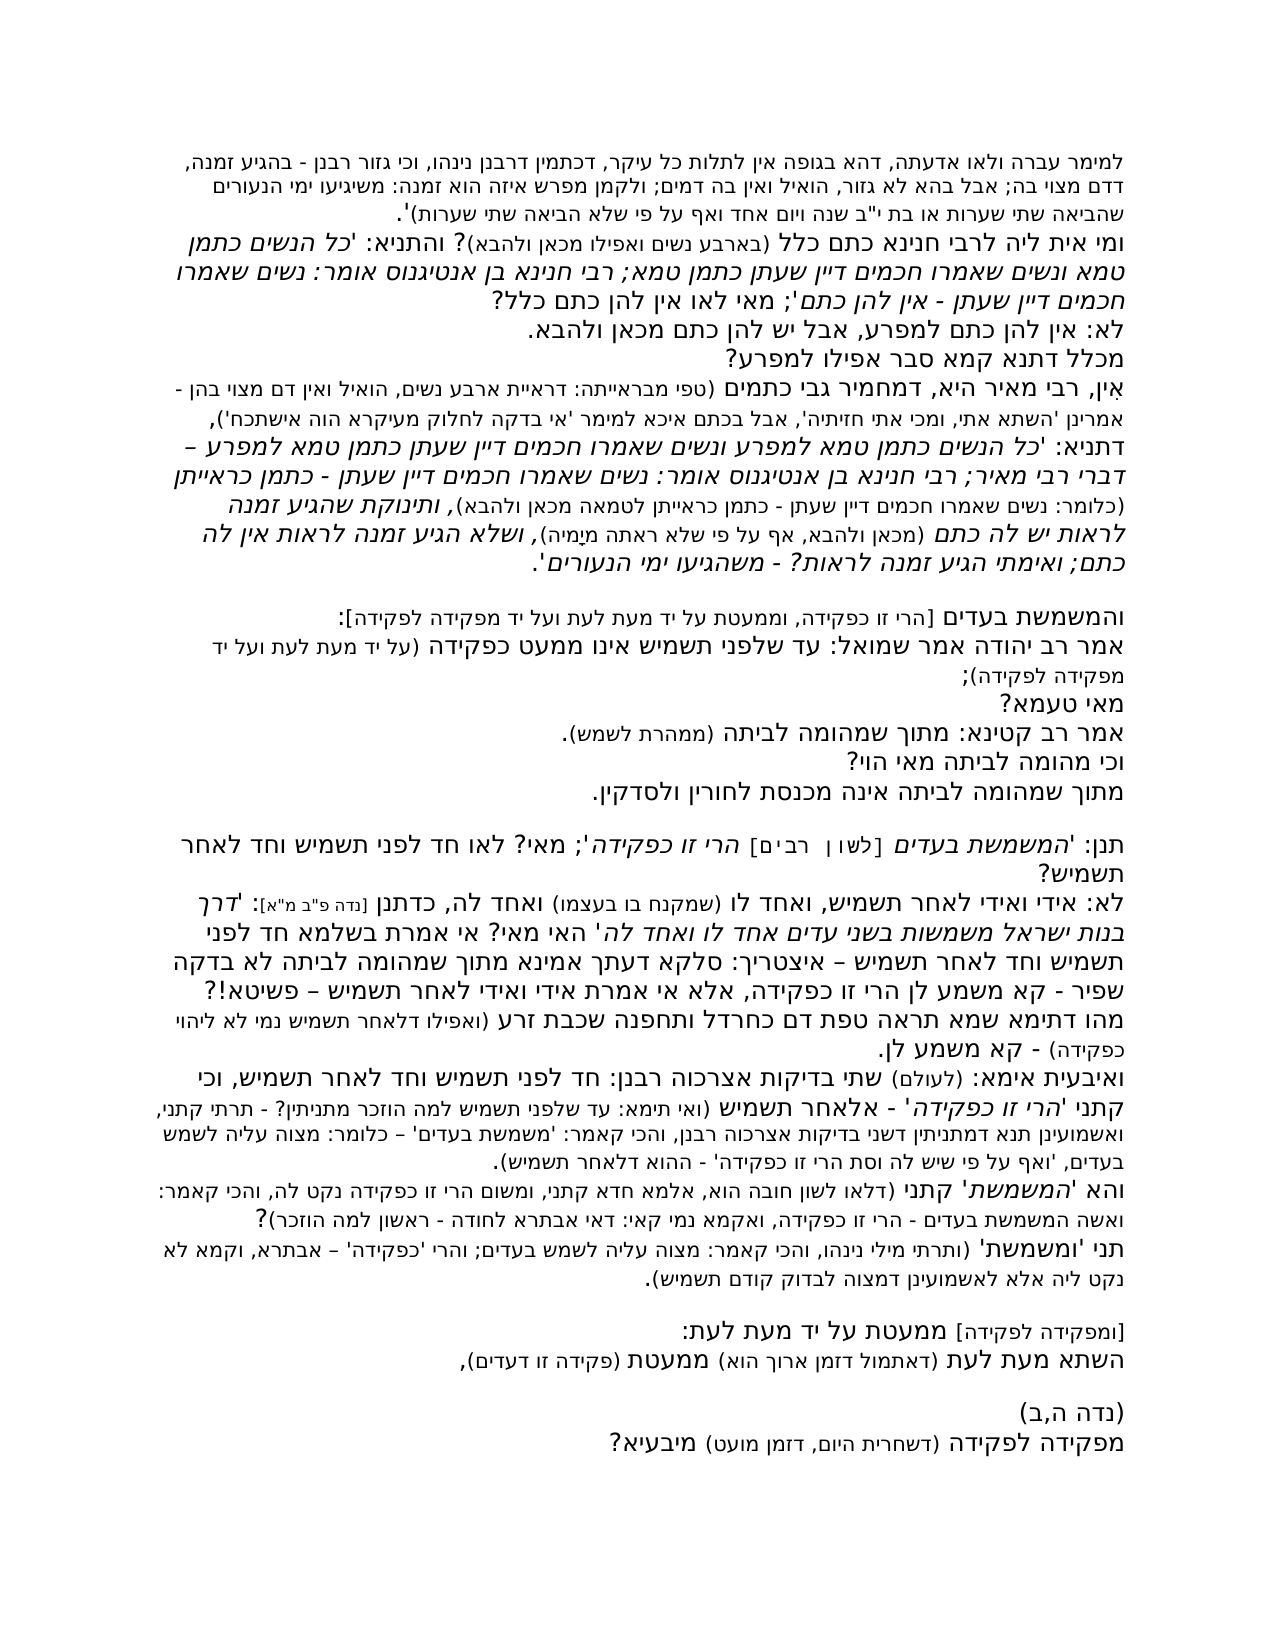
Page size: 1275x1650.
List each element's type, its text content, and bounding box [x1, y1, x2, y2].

text תני 'ומשמשת' (ותרתי מילי נינהו, והכי קאמר: מצוה עליה לשמש בעדים; והרי 'כפקידה' – אבתרא, וקמא לא נקט ליה אלא לאשמועינן דמצוה לבדוק קודם תשמיש). [150, 1234, 1125, 1292]
text וכי מהומה לביתה מאי הוי? [150, 748, 1125, 777]
text לא: אין להן כתם למפרע, אבל יש להן כתם מכאן ולהבא. [150, 315, 1125, 344]
text (נדה ה,ב) [150, 1398, 1125, 1428]
text תנן: 'המשמשת בעדים [לשון רבים] הרי זו כפקידה'; מאי? לאו חד לפני תשמיש וחד לאחר תשמיש? [150, 830, 1125, 889]
text מכלל דתנא קמא סבר אפילו למפרע? [150, 344, 1125, 373]
text אמר רב קטינא: מתוך שמהומה לביתה (ממהרת לשמש). [150, 718, 1125, 748]
text והמשמשת בעדים [הרי זו כפקידה, וממעטת על יד מעת לעת ועל יד מפקידה לפקידה]: [150, 602, 1125, 631]
text [ומפקידה לפקידה] ממעטת על יד מעת לעת: [150, 1316, 1125, 1345]
text אמר רב יהודה אמר שמואל: עד שלפני תשמיש אינו ממעט כפקידה (על יד מעת לעת ועל יד מפקידה לפקידה); [150, 631, 1125, 689]
text ואיבעית אימא: (לעולם) שתי בדיקות אצרכוה רבנן: חד לפני תשמיש וחד לאחר תשמיש, וכי קתני 'הרי זו כפקידה' - אלאחר תשמיש (ואי תימא: עד שלפני תשמיש למה הוזכר מתניתין? - תרתי קתני, ואשמועינן תנא דמתניתין דשני בדיקות אצרכוה רבנן, והכי קאמר: 'משמשת בעדים' – כלומר: מצוה עליה לשמש בעדים, 'ואף על פי שיש לה וסת הרי זו כפקידה' - ההוא דלאחר תשמיש). [150, 1064, 1125, 1175]
text מהו דתימא שמא תראה טפת דם כחרדל ותחפנה שכבת זרע (ואפילו דלאחר תשמיש נמי לא ליהוי כפקידה) - קא משמע לן. [150, 1005, 1125, 1064]
text והא 'המשמשת' קתני (דלאו לשון חובה הוא, אלמא חדא קתני, ומשום הרי זו כפקידה נקט לה, והכי קאמר: ואשה המשמשת בעדים - הרי זו כפקידה, ואקמא נמי קאי: דאי אבתרא לחודה - ראשון למה הוזכר)? [150, 1175, 1125, 1234]
text מאי טעמא? [150, 689, 1125, 718]
text למימר עברה ולאו אדעתה, דהא בגופה אין לתלות כל עיקר, דכתמין דרבנן נינהו, וכי גזור רבנן - בהגיע זמנה, דדם מצוי בה; אבל בהא לא גזור, הואיל ואין בה דמים; ולקמן מפרש איזה הוא זמנה: משיגיעו ימי הנעורים שהביאה שתי שערות או בת י"ב שנה ויום אחד ואף על פי שלא הביאה שתי שערות)'. [150, 150, 1125, 228]
text השתא מעת לעת (דאתמול דזמן ארוך הוא) ממעטת (פקידה זו דעדים), [150, 1345, 1125, 1374]
text מתוך שמהומה לביתה אינה מכנסת לחורין ולסדקין. [150, 777, 1125, 806]
text אִין, רבי מאיר היא, דמחמיר גבי כתמים (טפי מבראייתה: דראיית ארבע נשים, הואיל ואין דם מצוי בהן - אמרינן 'השתא אתי, ומכי אתי חזיתיה', אבל בכתם איכא למימר 'אי בדקה לחלוק מעיקרא הוה אישתכח'), דתניא: 'כל הנשים כתמן טמא למפרע ונשים שאמרו חכמים דיין שעתן כתמן טמא למפרע – דברי רבי מאיר; רבי חנינא בן אנטיגנוס אומר: נשים שאמרו חכמים דיין שעתן - כתמן כראייתן (כלומר: נשים שאמרו חכמים דיין שעתן - כתמן כראייתן לטמאה מכאן ולהבא), ותינוקת שהגיע זמנה לראות יש לה כתם (מכאן ולהבא, אף על פי שלא ראתה מיָמיה), ושלא הגיע זמנה לראות אין לה כתם; ואימתי הגיע זמנה לראות? - משהגיעו ימי הנעורים'. [150, 373, 1125, 578]
text לא: אידי ואידי לאחר תשמיש, ואחד לו (שמקנח בו בעצמו) ואחד לה, כדתנן [נדה פ"ב מ"א]: 'דרך בנות ישראל משמשות בשני עדים אחד לו ואחד לה' האי מאי? אי אמרת בשלמא חד לפני תשמיש וחד לאחר תשמיש – איצטריך: סלקא דעתך אמינא מתוך שמהומה לביתה לא בדקה שפיר - קא משמע לן הרי זו כפקידה, אלא אי אמרת אידי ואידי לאחר תשמיש – פשיטא!? [150, 889, 1125, 1005]
text מפקידה לפקידה (דשחרית היום, דזמן מועט) מיבעיא? [150, 1428, 1125, 1457]
text ומי אית ליה לרבי חנינא כתם כלל (בארבע נשים ואפילו מכאן ולהבא)? והתניא: 'כל הנשים כתמן טמא ונשים שאמרו חכמים דיין שעתן כתמן טמא; רבי חנינא בן אנטיגנוס אומר: נשים שאמרו חכמים דיין שעתן - אין להן כתם'; מאי לאו אין להן כתם כלל? [150, 228, 1125, 315]
